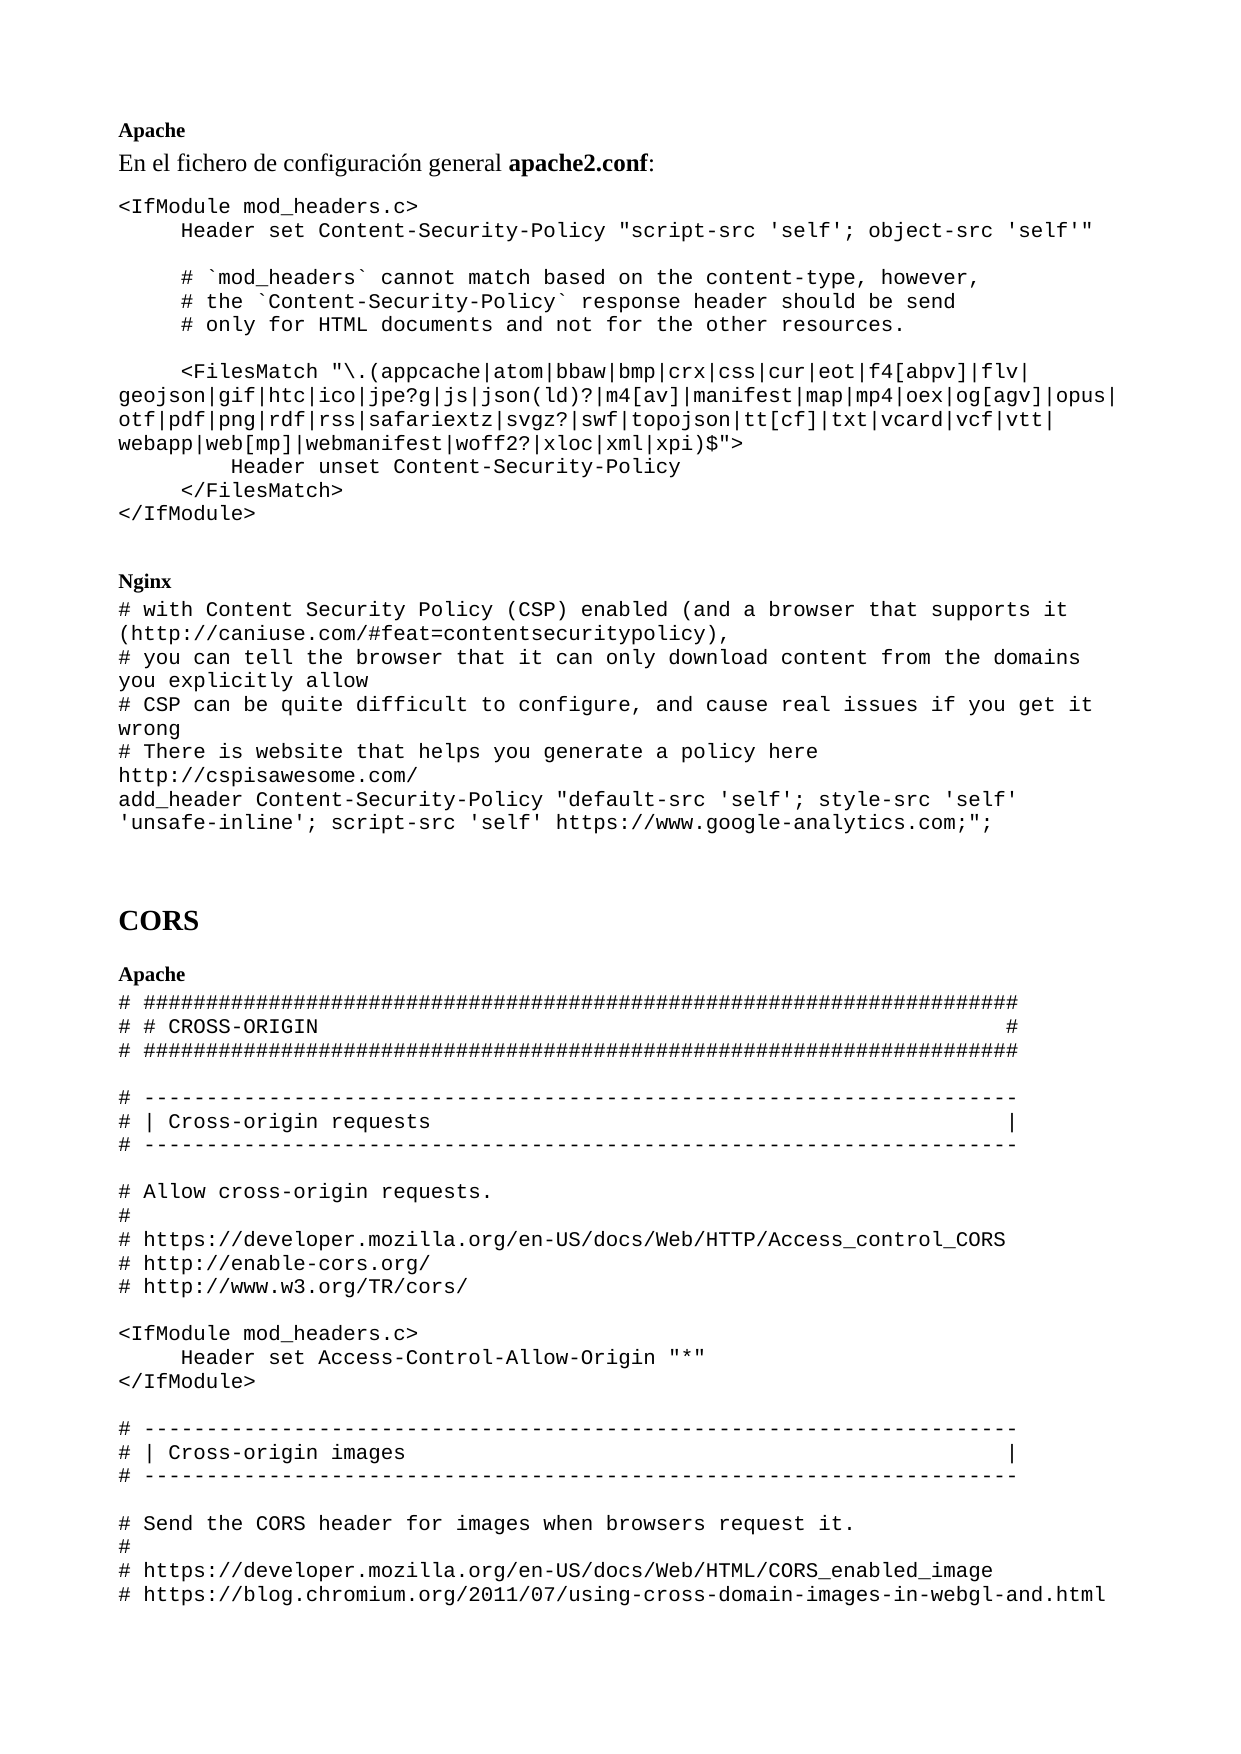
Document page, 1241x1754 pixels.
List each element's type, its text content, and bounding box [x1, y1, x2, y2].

subtitle Apache [118, 118, 1122, 142]
text <IfModule mod_headers.c> [118, 1323, 1122, 1347]
text Header unset Content-Security-Policy [118, 456, 1122, 480]
text # https://developer.mozilla.org/en-US/docs/Web/HTML/CORS_enabled_image [118, 1560, 1122, 1583]
text # | Cross-origin images | [118, 1442, 1122, 1465]
text # There is website that helps you generate a policy here http://cspisawesome.com/ [118, 741, 1122, 788]
text # https://blog.chromium.org/2011/07/using-cross-domain-images-in-webgl-and.html [118, 1583, 1122, 1607]
subtitle Apache [118, 962, 1122, 986]
text </IfModule> [118, 1371, 1122, 1394]
text </IfModule> [118, 503, 1122, 527]
text # ---------------------------------------------------------------------- [118, 1087, 1122, 1111]
text # with Content Security Policy (CSP) enabled (and a browser that supports it (http://caniuse.com/#feat=contentsecuritypolicy), [118, 599, 1122, 647]
text # | Cross-origin requests | [118, 1111, 1122, 1134]
text <IfModule mod_headers.c> [118, 196, 1122, 220]
text Header set Content-Security-Policy "script-src 'self'; object-src 'self'" [118, 220, 1122, 243]
text add_header Content-Security-Policy "default-src 'self'; style-src 'self' 'unsafe-inline'; script-src 'self' https://www.google-analytics.com;"; [118, 788, 1122, 836]
text <FilesMatch "\.(appcache|atom|bbaw|bmp|crx|css|cur|eot|f4[abpv]|flv|geojson|gif|htc|ico|jpe?g|js|json(ld)?|m4[av]|manifest|map|mp4|oex|og[agv]|opus|otf|pdf|png|rdf|rss|safariextz|svgz?|swf|topojson|tt[cf]|txt|vcard|vcf|vtt|webapp|web[mp]|webmanifest|woff2?|xloc|xml|xpi)$"> [118, 362, 1122, 456]
text # the `Content-Security-Policy` response header should be send [118, 291, 1122, 314]
text # CSP can be quite difficult to configure, and cause real issues if you get it wrong [118, 694, 1122, 741]
text # http://www.w3.org/TR/cors/ [118, 1276, 1122, 1300]
text # ###################################################################### [118, 1040, 1122, 1063]
text Header set Access-Control-Allow-Origin "*" [118, 1347, 1122, 1371]
text </FilesMatch> [118, 480, 1122, 503]
subtitle CORS [118, 903, 1122, 937]
text # ---------------------------------------------------------------------- [118, 1134, 1122, 1158]
text # `mod_headers` cannot match based on the content-type, however, [118, 267, 1122, 291]
text # you can tell the browser that it can only download content from the domains you explicitly allow [118, 647, 1122, 694]
text # http://enable-cors.org/ [118, 1252, 1122, 1276]
subtitle Nginx [118, 569, 1122, 593]
text # [118, 1205, 1122, 1229]
text En el fichero de configuración general apache2.conf: [118, 148, 1122, 177]
text # ---------------------------------------------------------------------- [118, 1465, 1122, 1489]
text # # CROSS-ORIGIN # [118, 1016, 1122, 1040]
text # ---------------------------------------------------------------------- [118, 1418, 1122, 1442]
text # https://developer.mozilla.org/en-US/docs/Web/HTTP/Access_control_CORS [118, 1229, 1122, 1252]
text # Send the CORS header for images when browsers request it. [118, 1513, 1122, 1536]
text # [118, 1536, 1122, 1560]
text # ###################################################################### [118, 992, 1122, 1016]
text # only for HTML documents and not for the other resources. [118, 314, 1122, 338]
text # Allow cross-origin requests. [118, 1182, 1122, 1205]
